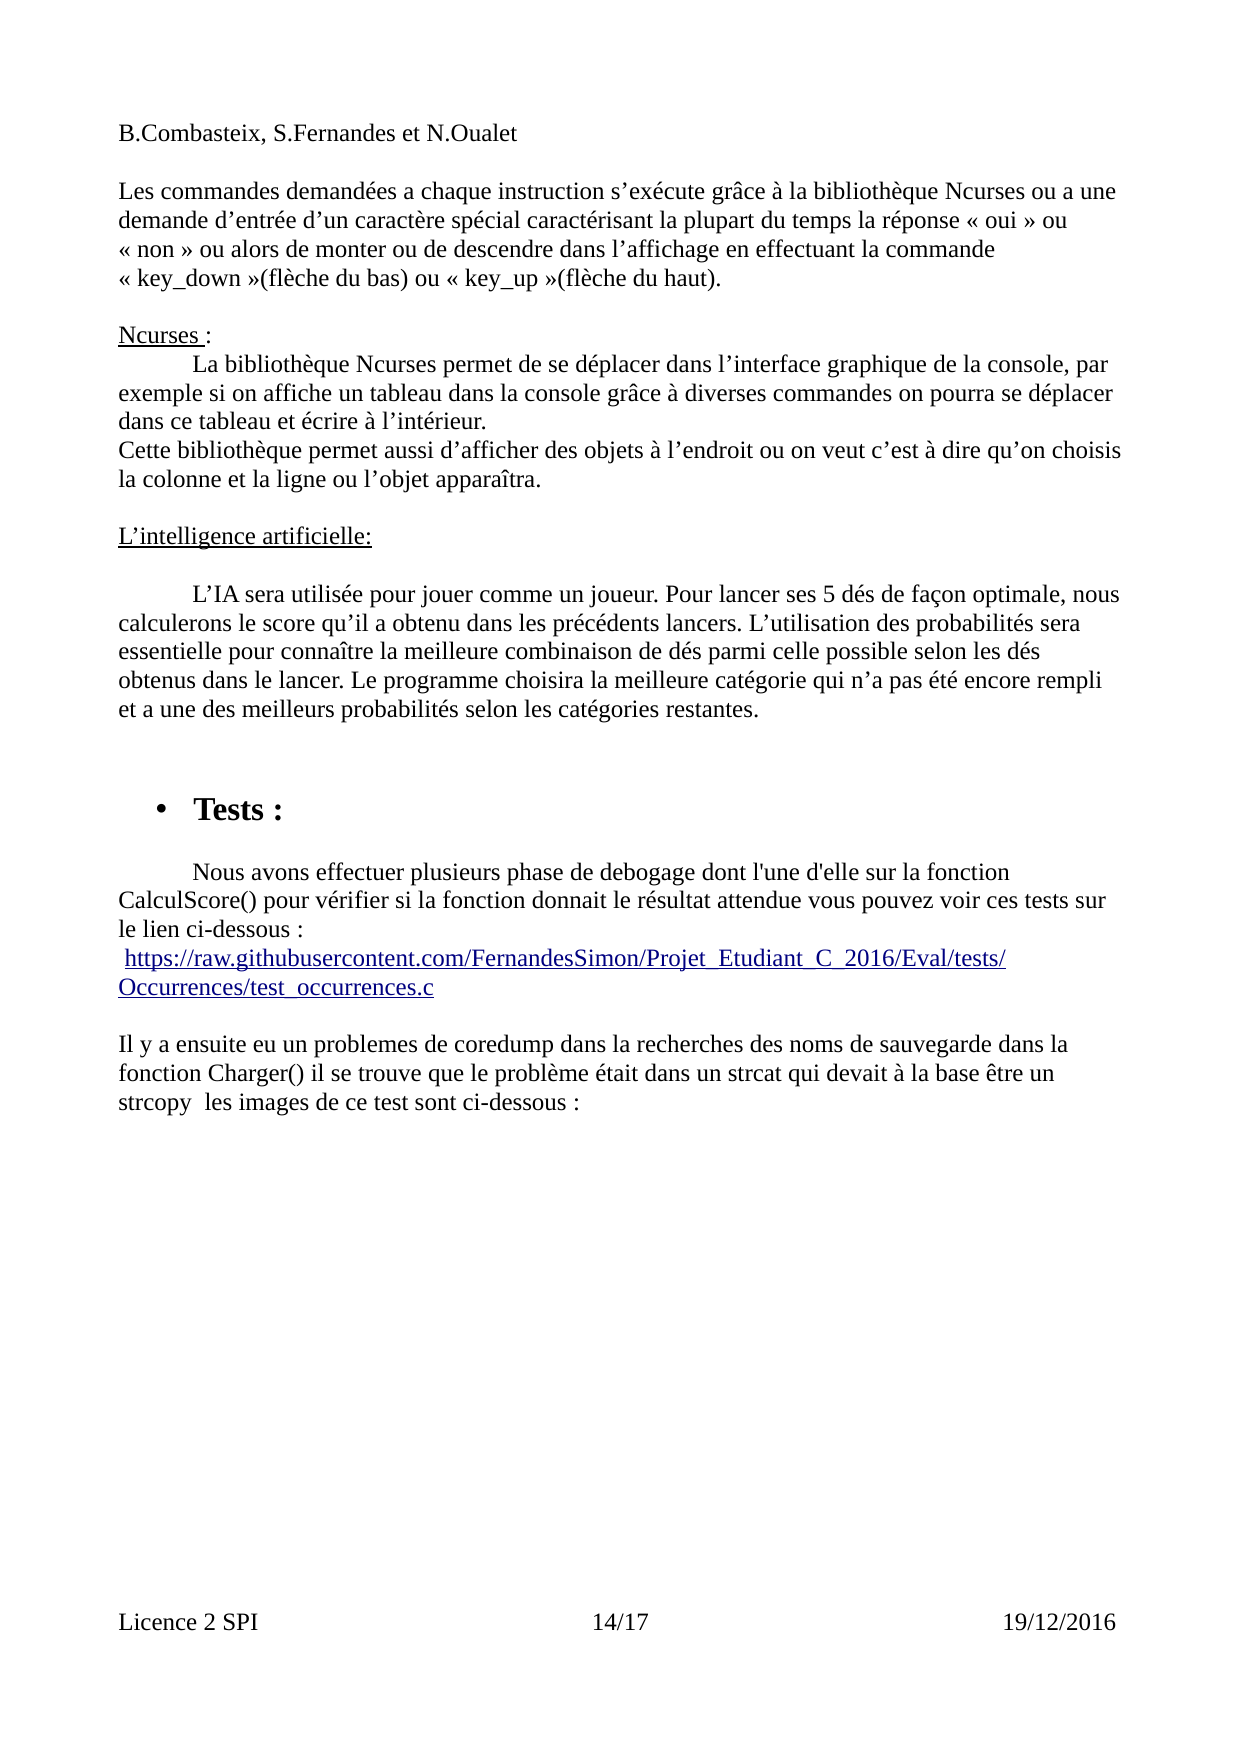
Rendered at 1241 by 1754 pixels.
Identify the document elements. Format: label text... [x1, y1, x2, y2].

text Ncurses : [118, 320, 1122, 349]
text Nous avons effectuer plusieurs phase de debogage dont l'une d'elle sur la fonction CalculScore() pour vérifier si la fonction donnait le résultat attendue vous pouvez voir ces tests sur le lien ci-dessous : [118, 857, 1122, 943]
text Cette bibliothèque permet aussi d’afficher des objets à l’endroit ou on veut c’est à dire qu’on choisis la colonne et la ligne ou l’objet apparaîtra. [118, 435, 1122, 493]
list Tests : [156, 790, 1122, 828]
text La bibliothèque Ncurses permet de se déplacer dans l’interface graphique de la console, par exemple si on affiche un tableau dans la console grâce à diverses commandes on pourra se déplacer dans ce tableau et écrire à l’intérieur. [118, 349, 1122, 435]
text L’IA sera utilisée pour jouer comme un joueur. Pour lancer ses 5 dés de façon optimale, nous calculerons le score qu’il a obtenu dans les précédents lancers. L’utilisation des probabilités sera essentielle pour connaître la meilleure combinaison de dés parmi celle possible selon les dés obtenus dans le lancer. Le programme choisira la meilleure catégorie qui n’a pas été encore rempli et a une des meilleurs probabilités selon les catégories restantes. [118, 579, 1122, 723]
text L’intelligence artificielle: [118, 521, 1122, 550]
text Les commandes demandées a chaque instruction s’exécute grâce à la bibliothèque Ncurses ou a une demande d’entrée d’un caractère spécial caractérisant la plupart du temps la réponse « oui » ou « non » ou alors de monter ou de descendre dans l’affichage en effectuant la commande « key_down »(flèche du bas) ou « key_up »(flèche du haut). [118, 176, 1122, 291]
text Il y a ensuite eu un problemes de coredump dans la recherches des noms de sauvegarde dans la fonction Charger() il se trouve que le problème était dans un strcat qui devait à la base être un strcopy les images de ce test sont ci-dessous : [118, 1029, 1122, 1116]
text https://raw.githubusercontent.com/FernandesSimon/Projet_Etudiant_C_2016/Eval/tests/Occurrences/test_occurrences.c [118, 943, 1122, 1001]
